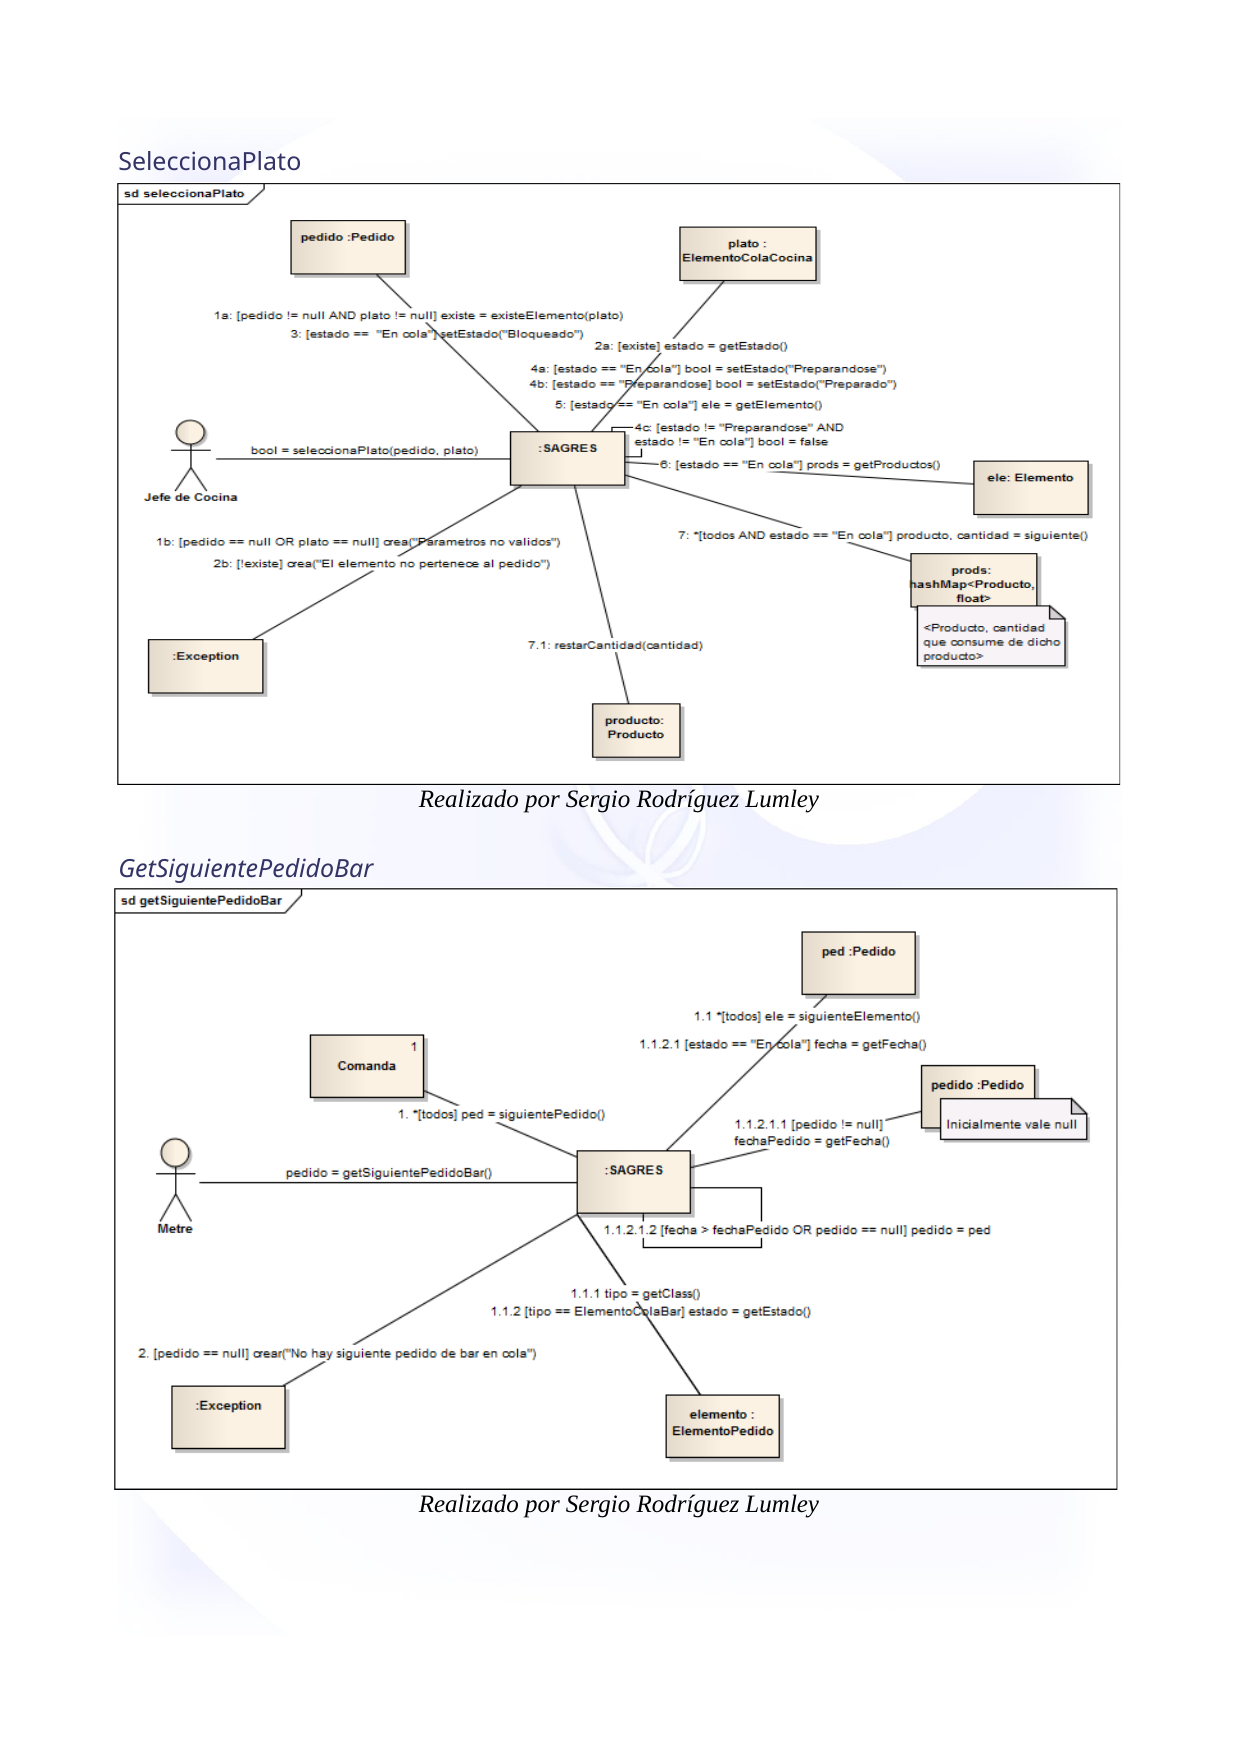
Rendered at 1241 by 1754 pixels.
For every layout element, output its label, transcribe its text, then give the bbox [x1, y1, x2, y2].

text Realizado por Sergio Rodríguez Lumley [118, 190, 1122, 813]
subtitle SeleccionaPlato [118, 143, 1122, 177]
picture [113, 884, 1122, 1490]
text Realizado por Sergio Rodríguez Lumley [118, 897, 1122, 1518]
picture [118, 813, 1122, 851]
picture [118, 118, 1122, 143]
subtitle GetSiguientePedidoBar [118, 851, 1122, 884]
picture [118, 1518, 1122, 1636]
picture [116, 177, 1122, 785]
